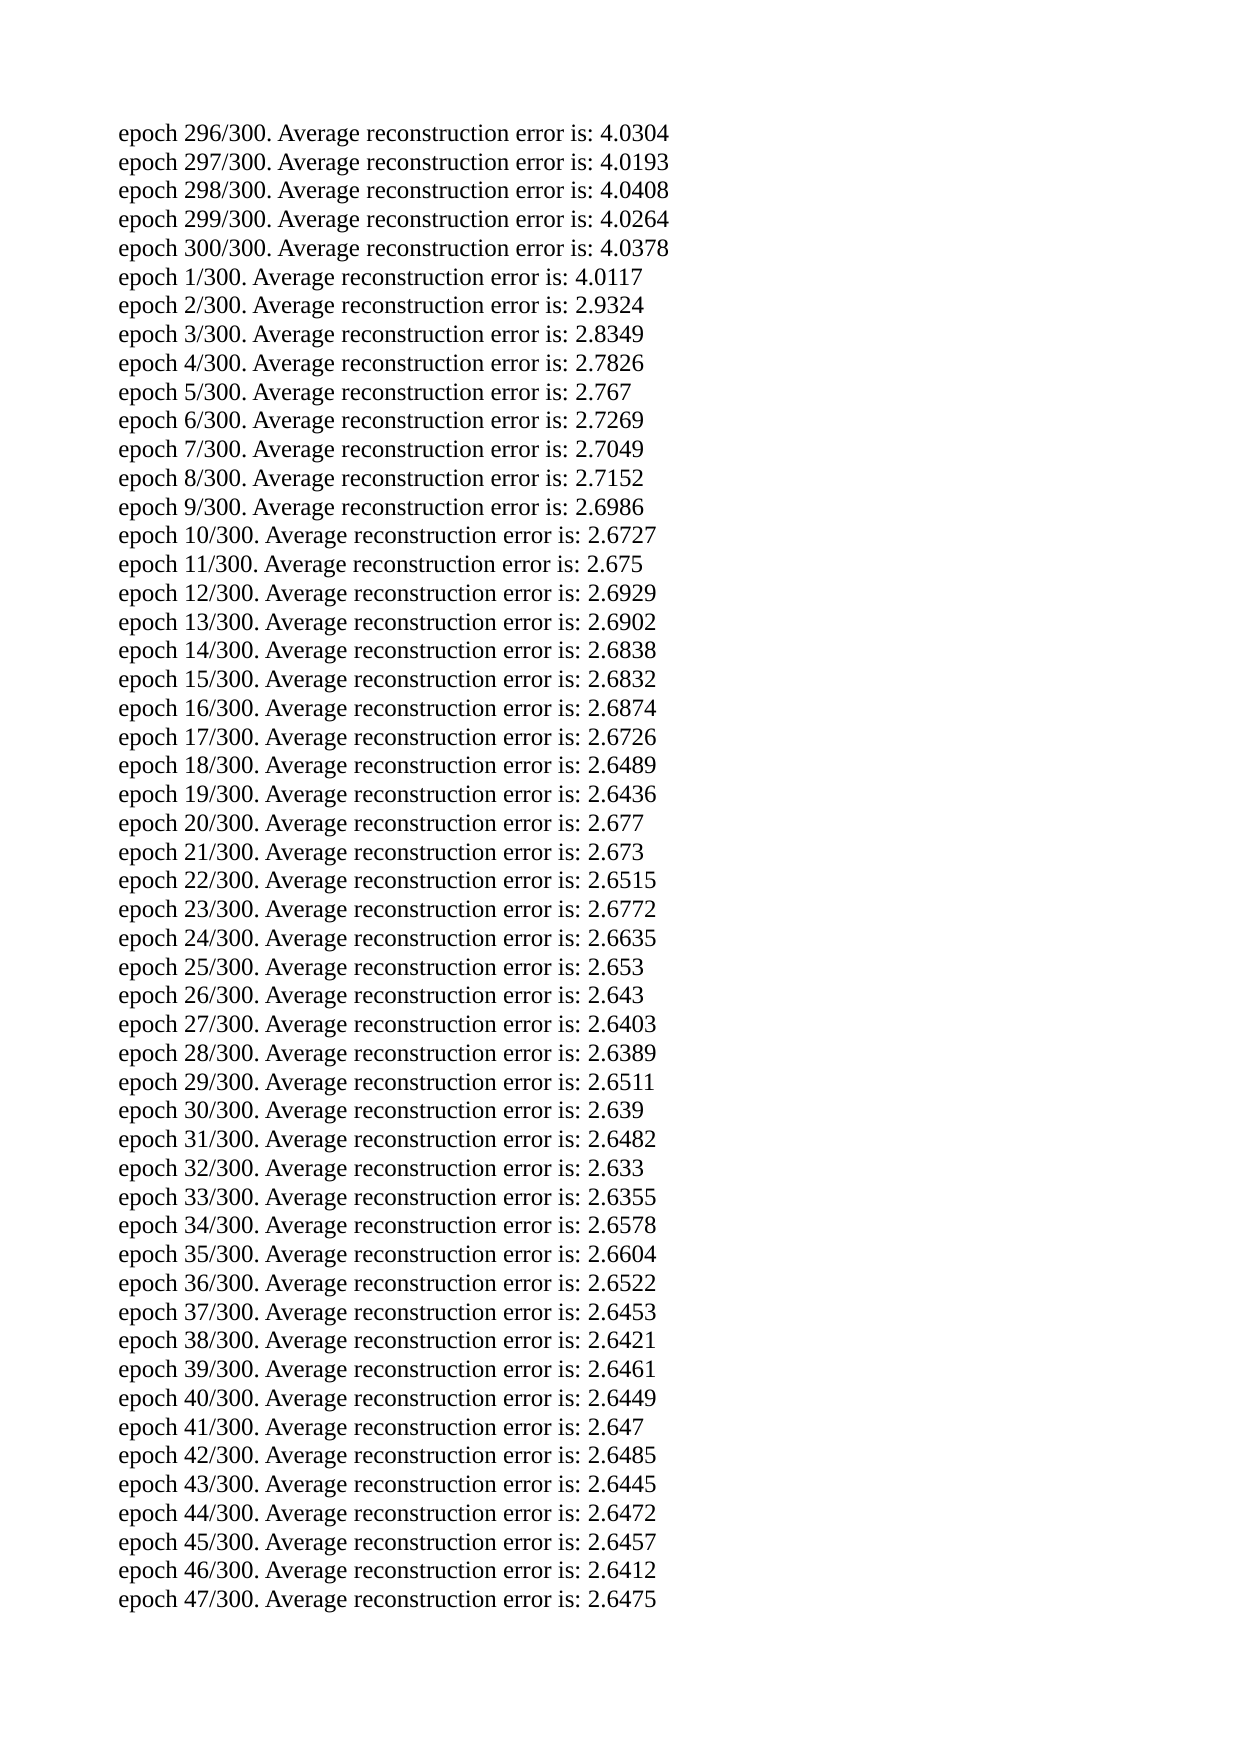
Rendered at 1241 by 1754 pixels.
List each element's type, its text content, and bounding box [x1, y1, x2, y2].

text epoch 37/300. Average reconstruction error is: 2.6453 [118, 1297, 1122, 1326]
text epoch 27/300. Average reconstruction error is: 2.6403 [118, 1009, 1122, 1038]
text epoch 12/300. Average reconstruction error is: 2.6929 [118, 578, 1122, 607]
text epoch 4/300. Average reconstruction error is: 2.7826 [118, 348, 1122, 377]
text epoch 38/300. Average reconstruction error is: 2.6421 [118, 1326, 1122, 1354]
text epoch 22/300. Average reconstruction error is: 2.6515 [118, 866, 1122, 894]
text epoch 39/300. Average reconstruction error is: 2.6461 [118, 1354, 1122, 1383]
text epoch 15/300. Average reconstruction error is: 2.6832 [118, 664, 1122, 693]
text epoch 24/300. Average reconstruction error is: 2.6635 [118, 923, 1122, 952]
text epoch 16/300. Average reconstruction error is: 2.6874 [118, 693, 1122, 722]
text epoch 6/300. Average reconstruction error is: 2.7269 [118, 406, 1122, 434]
text epoch 20/300. Average reconstruction error is: 2.677 [118, 808, 1122, 837]
text epoch 17/300. Average reconstruction error is: 2.6726 [118, 722, 1122, 751]
text epoch 33/300. Average reconstruction error is: 2.6355 [118, 1182, 1122, 1211]
text epoch 300/300. Average reconstruction error is: 4.0378 [118, 233, 1122, 262]
text epoch 9/300. Average reconstruction error is: 2.6986 [118, 492, 1122, 521]
text epoch 1/300. Average reconstruction error is: 4.0117 [118, 262, 1122, 291]
text epoch 25/300. Average reconstruction error is: 2.653 [118, 952, 1122, 981]
text epoch 7/300. Average reconstruction error is: 2.7049 [118, 434, 1122, 463]
text epoch 11/300. Average reconstruction error is: 2.675 [118, 549, 1122, 578]
text epoch 10/300. Average reconstruction error is: 2.6727 [118, 521, 1122, 549]
text epoch 19/300. Average reconstruction error is: 2.6436 [118, 779, 1122, 808]
text epoch 44/300. Average reconstruction error is: 2.6472 [118, 1498, 1122, 1527]
text epoch 21/300. Average reconstruction error is: 2.673 [118, 837, 1122, 866]
text epoch 296/300. Average reconstruction error is: 4.0304 [118, 118, 1122, 147]
text epoch 46/300. Average reconstruction error is: 2.6412 [118, 1556, 1122, 1584]
text epoch 36/300. Average reconstruction error is: 2.6522 [118, 1268, 1122, 1297]
text epoch 32/300. Average reconstruction error is: 2.633 [118, 1153, 1122, 1182]
text epoch 299/300. Average reconstruction error is: 4.0264 [118, 204, 1122, 233]
text epoch 3/300. Average reconstruction error is: 2.8349 [118, 319, 1122, 348]
text epoch 18/300. Average reconstruction error is: 2.6489 [118, 751, 1122, 779]
text epoch 28/300. Average reconstruction error is: 2.6389 [118, 1038, 1122, 1067]
text epoch 43/300. Average reconstruction error is: 2.6445 [118, 1469, 1122, 1498]
text epoch 45/300. Average reconstruction error is: 2.6457 [118, 1527, 1122, 1556]
text epoch 297/300. Average reconstruction error is: 4.0193 [118, 147, 1122, 176]
text epoch 30/300. Average reconstruction error is: 2.639 [118, 1096, 1122, 1124]
text epoch 41/300. Average reconstruction error is: 2.647 [118, 1412, 1122, 1441]
text epoch 13/300. Average reconstruction error is: 2.6902 [118, 607, 1122, 636]
text epoch 14/300. Average reconstruction error is: 2.6838 [118, 636, 1122, 664]
text epoch 26/300. Average reconstruction error is: 2.643 [118, 981, 1122, 1009]
text epoch 31/300. Average reconstruction error is: 2.6482 [118, 1124, 1122, 1153]
text epoch 34/300. Average reconstruction error is: 2.6578 [118, 1211, 1122, 1239]
text epoch 47/300. Average reconstruction error is: 2.6475 [118, 1584, 1122, 1613]
text epoch 5/300. Average reconstruction error is: 2.767 [118, 377, 1122, 406]
text epoch 2/300. Average reconstruction error is: 2.9324 [118, 291, 1122, 319]
text epoch 35/300. Average reconstruction error is: 2.6604 [118, 1239, 1122, 1268]
text epoch 8/300. Average reconstruction error is: 2.7152 [118, 463, 1122, 492]
text epoch 298/300. Average reconstruction error is: 4.0408 [118, 176, 1122, 204]
text epoch 40/300. Average reconstruction error is: 2.6449 [118, 1383, 1122, 1412]
text epoch 29/300. Average reconstruction error is: 2.6511 [118, 1067, 1122, 1096]
text epoch 23/300. Average reconstruction error is: 2.6772 [118, 894, 1122, 923]
text epoch 42/300. Average reconstruction error is: 2.6485 [118, 1441, 1122, 1469]
